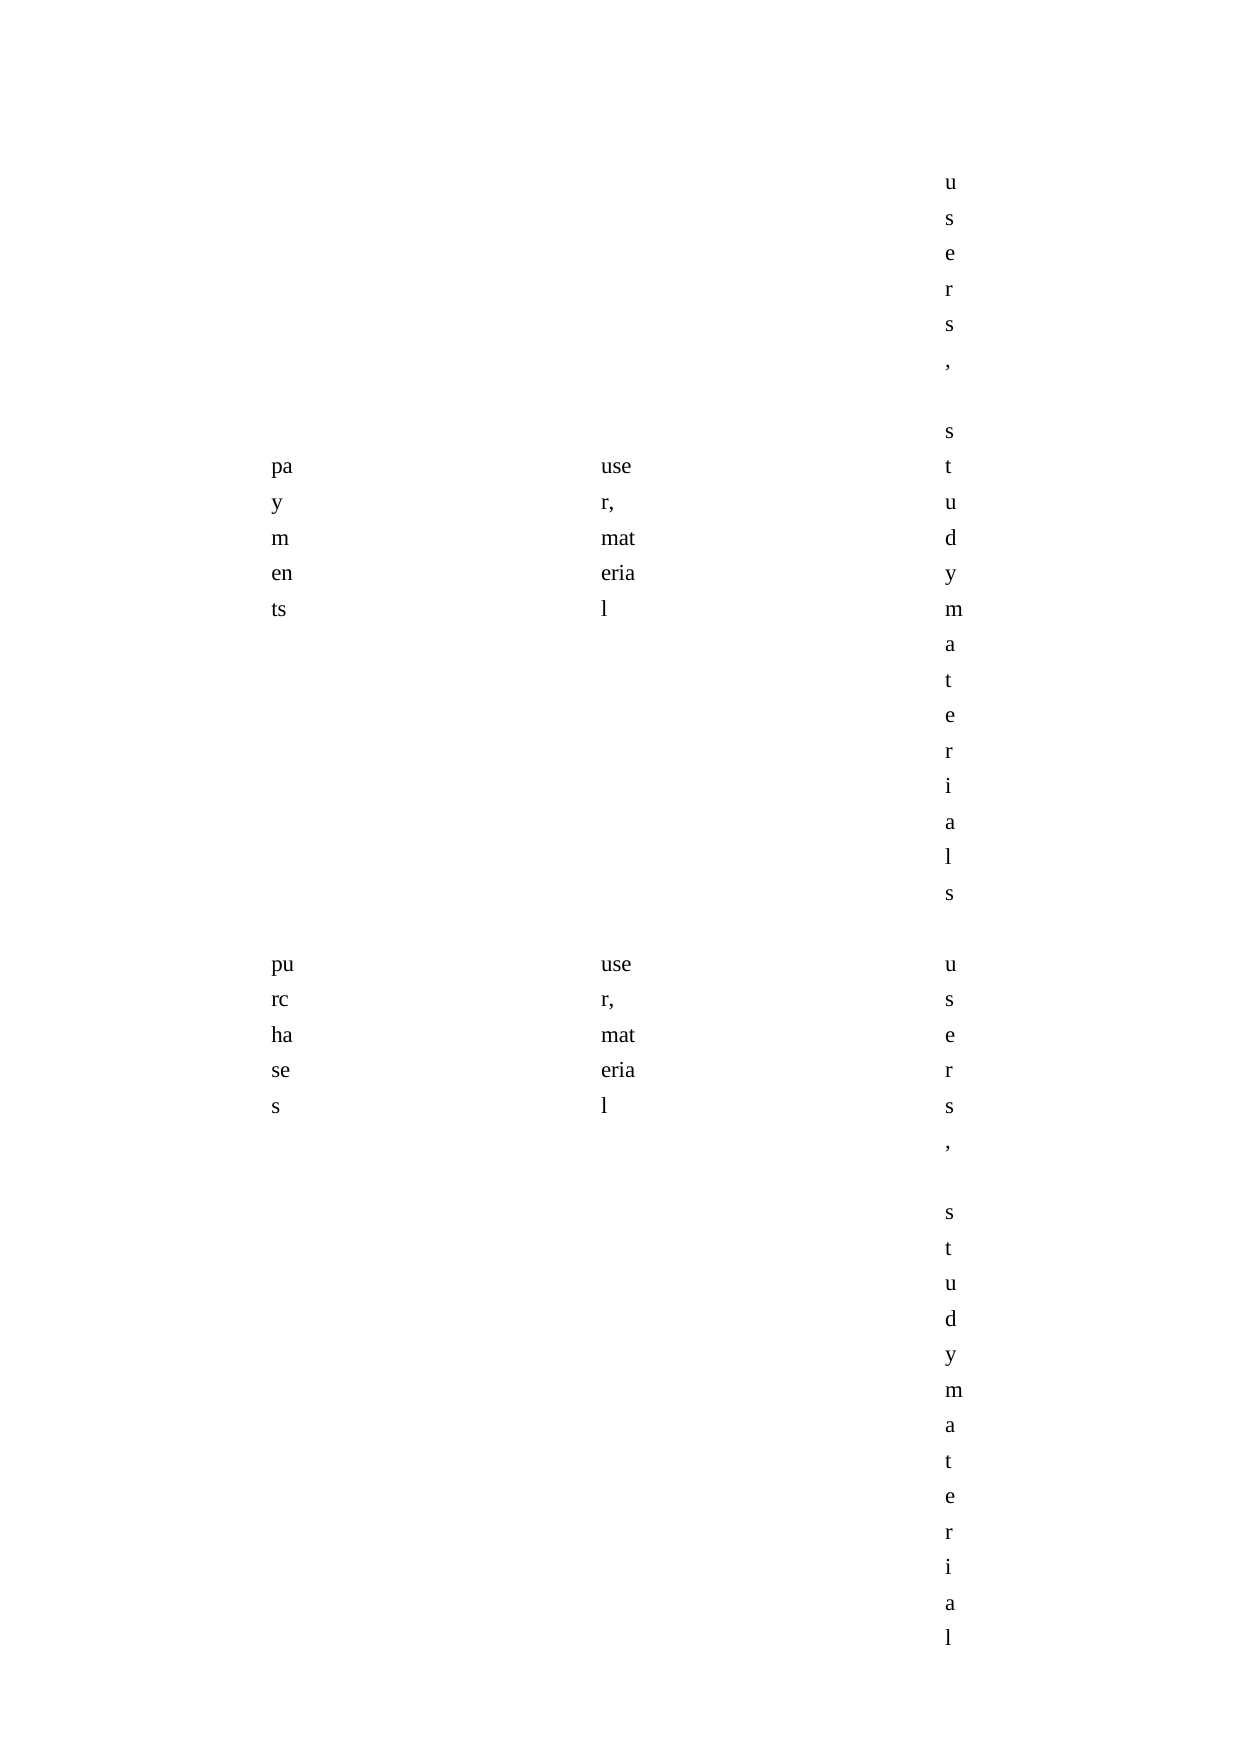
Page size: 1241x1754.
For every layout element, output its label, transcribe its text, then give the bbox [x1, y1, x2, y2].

table_cell Many-to-one [1089, 59, 1240, 165]
table_cell [792, 59, 1089, 165]
table_cell Many-to-one [1089, 165, 1240, 947]
table_cell payments [118, 165, 448, 947]
table_cell user, material [448, 947, 792, 1654]
table_cell purchases [118, 947, 448, 1654]
table_cell [448, 59, 792, 165]
table_cell user, material [448, 165, 792, 947]
table_cell [118, 59, 448, 165]
table_cell users, studymaterials [792, 165, 1089, 947]
table_cell Many-to-one [1089, 947, 1240, 1654]
table_cell users, studymaterial [792, 947, 1089, 1654]
